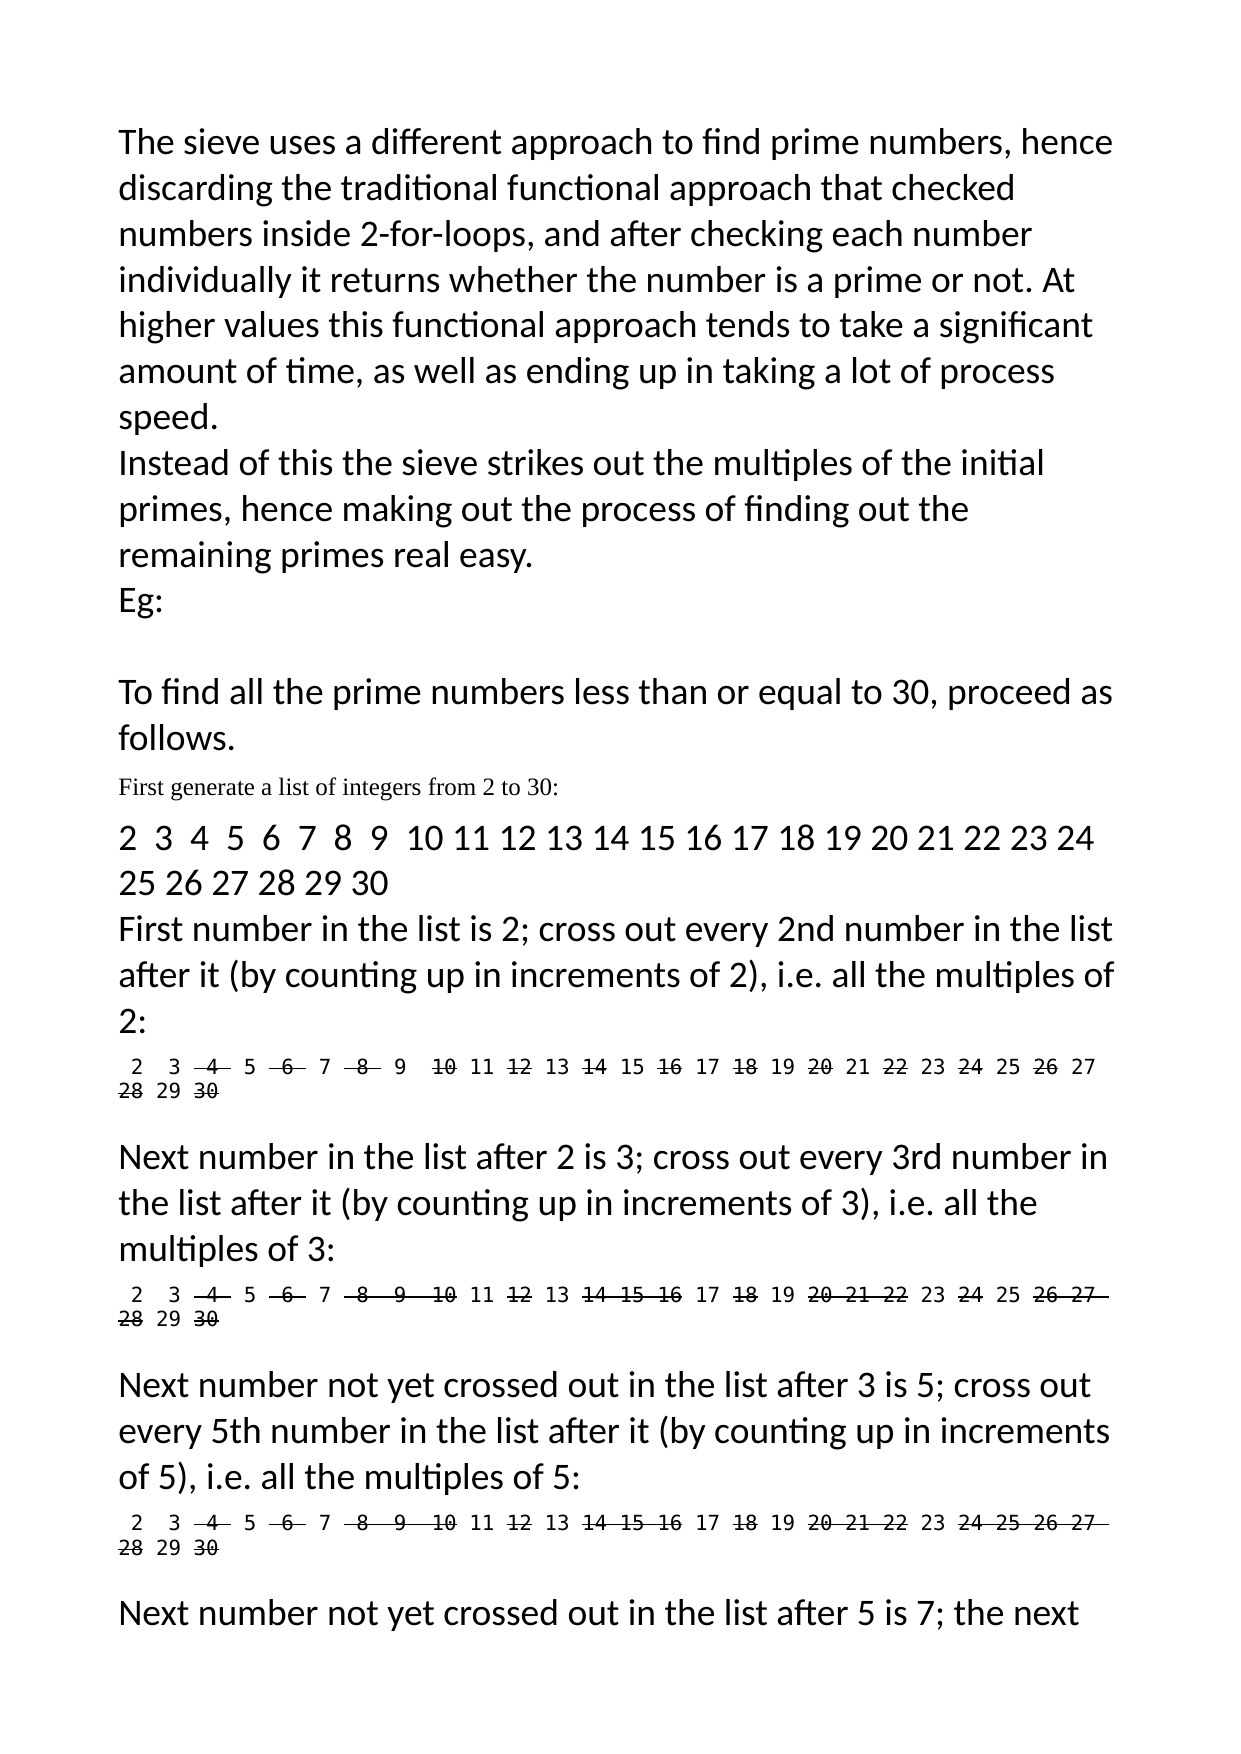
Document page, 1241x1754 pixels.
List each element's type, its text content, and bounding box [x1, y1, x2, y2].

text 2 3 4 5 6 7 8 9 10 11 12 13 14 15 16 17 18 19 20 21 22 23 24 25 26 27 28 29 30 [118, 1283, 1122, 1332]
text Eg: [118, 576, 1122, 622]
text To find all the prime numbers less than or equal to 30, proceed as follows. [118, 668, 1122, 760]
text The sieve uses a different approach to find prime numbers, hence discarding the traditional functional approach that checked numbers inside 2-for-loops, and after checking each number individually it returns whether the number is a prime or not. At higher values this functional approach tends to take a significant amount of time, as well as ending up in taking a lot of process speed. [118, 118, 1122, 439]
text Instead of this the sieve strikes out the multiples of the initial primes, hence making out the process of finding out the remaining primes real easy. [118, 439, 1122, 576]
text Next number in the list after 2 is 3; cross out every 3rd number in the list after it (by counting up in increments of 3), i.e. all the multiples of 3: [118, 1133, 1122, 1271]
text Next number not yet crossed out in the list after 5 is 7; the next [118, 1589, 1122, 1635]
text 2 3 4 5 6 7 8 9 10 11 12 13 14 15 16 17 18 19 20 21 22 23 24 25 26 27 28 29 30 [118, 1511, 1122, 1560]
text 2 3 4 5 6 7 8 9 10 11 12 13 14 15 16 17 18 19 20 21 22 23 24 25 26 27 28 29 30 [118, 813, 1122, 905]
text First generate a list of integers from 2 to 30: [118, 772, 1122, 801]
text First number in the list is 2; cross out every 2nd number in the list after it (by counting up in increments of 2), i.e. all the multiples of 2: [118, 905, 1122, 1043]
text 2 3 4 5 6 7 8 9 10 11 12 13 14 15 16 17 18 19 20 21 22 23 24 25 26 27 28 29 30 [118, 1055, 1122, 1104]
text Next number not yet crossed out in the list after 3 is 5; cross out every 5th number in the list after it (by counting up in increments of 5), i.e. all the multiples of 5: [118, 1361, 1122, 1499]
